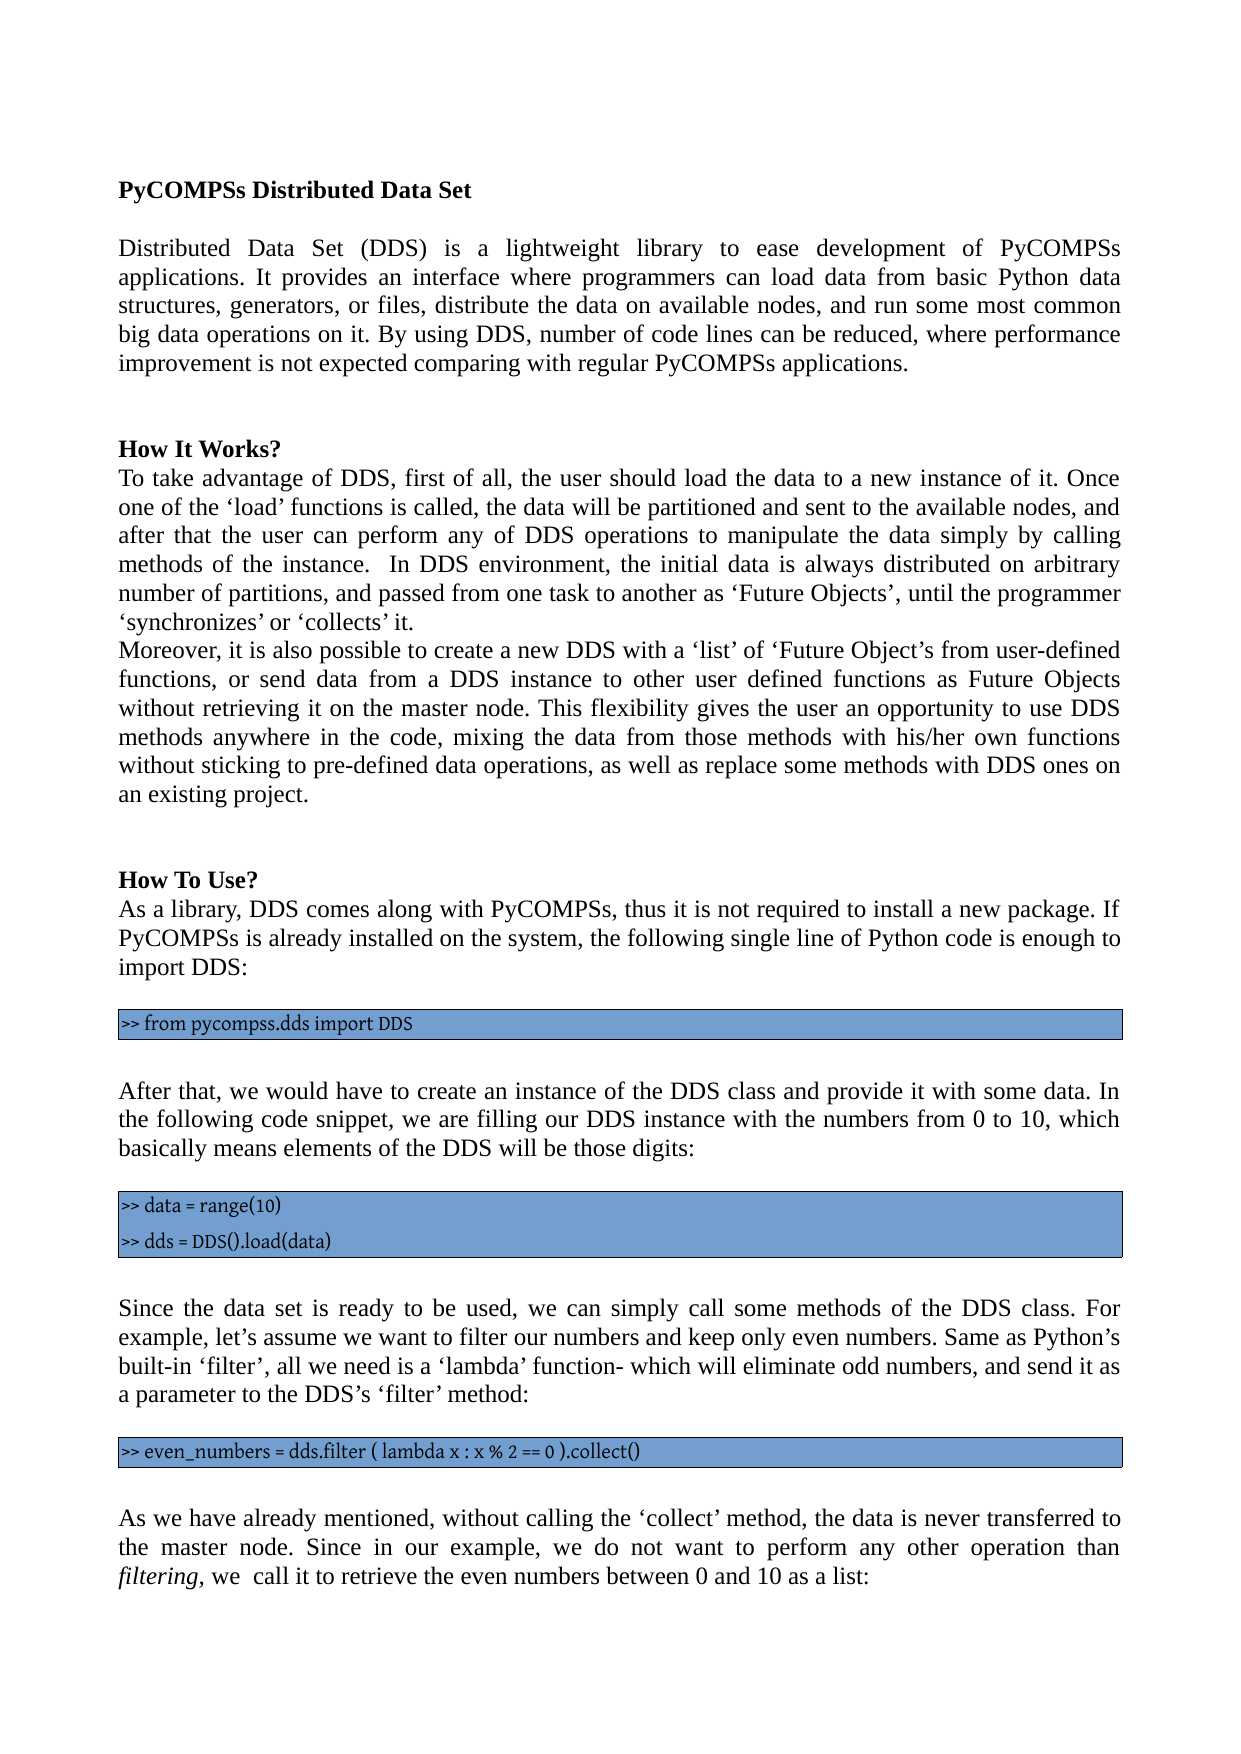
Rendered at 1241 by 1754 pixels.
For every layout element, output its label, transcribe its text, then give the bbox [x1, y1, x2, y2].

text After that, we would have to create an instance of the DDS class and provide it with some data. In the following code snippet, we are filling our DDS instance with the numbers from 0 to 10, which basically means elements of the DDS will be those digits: [118, 1076, 1122, 1162]
text Moreover, it is also possible to create a new DDS with a ‘list’ of ‘Future Object’s from user-defined functions, or send data from a DDS instance to other user defined functions as Future Objects without retrieving it on the master node. This flexibility gives the user an opportunity to use DDS methods anywhere in the code, mixing the data from those methods with his/her own functions without sticking to pre-defined data operations, as well as replace some methods with DDS ones on an existing project. [118, 636, 1122, 808]
text As a library, DDS comes along with PyCOMPSs, thus it is not required to install a new package. If PyCOMPSs is already installed on the system, the following single line of Python code is enough to import DDS: [118, 894, 1122, 981]
text >> from pycompss.dds import DDS [119, 1010, 1122, 1039]
text >> even_numbers = dds.filter ( lambda x : x % 2 == 0 ).collect() [119, 1438, 1122, 1467]
text As we have already mentioned, without calling the ‘collect’ method, the data is never transferred to the master node. Since in our example, we do not want to perform any other operation than filtering, we call it to retrieve the even numbers between 0 and 10 as a list: [118, 1503, 1122, 1590]
text Distributed Data Set (DDS) is a lightweight library to ease development of PyCOMPSs applications. It provides an interface where programmers can load data from basic Python data structures, generators, or files, distribute the data on available nodes, and run some most common big data operations on it. By using DDS, number of code lines can be reduced, where performance improvement is not expected comparing with regular PyCOMPSs applications. [118, 233, 1122, 377]
text Since the data set is ready to be used, we can simply call some methods of the DDS class. For example, let’s assume we want to filter our numbers and keep only even numbers. Same as Python’s built-in ‘filter’, all we need is a ‘lambda’ function- which will eliminate odd numbers, and send it as a parameter to the DDS’s ‘filter’ method: [118, 1293, 1122, 1408]
text >> dds = DDS().load(data) [119, 1227, 1122, 1257]
text PyCOMPSs Distributed Data Set [118, 176, 1122, 204]
text How It Works? [118, 434, 1122, 463]
text How To Use? [118, 866, 1122, 894]
text To take advantage of DDS, first of all, the user should load the data to a new instance of it. Once one of the ‘load’ functions is called, the data will be partitioned and sent to the available nodes, and after that the user can perform any of DDS operations to manipulate the data simply by calling methods of the instance. In DDS environment, the initial data is always distributed on arbitrary number of partitions, and passed from one task to another as ‘Future Objects’, until the programmer ‘synchronizes’ or ‘collects’ it. [118, 463, 1122, 636]
text >> data = range(10) [119, 1192, 1122, 1218]
